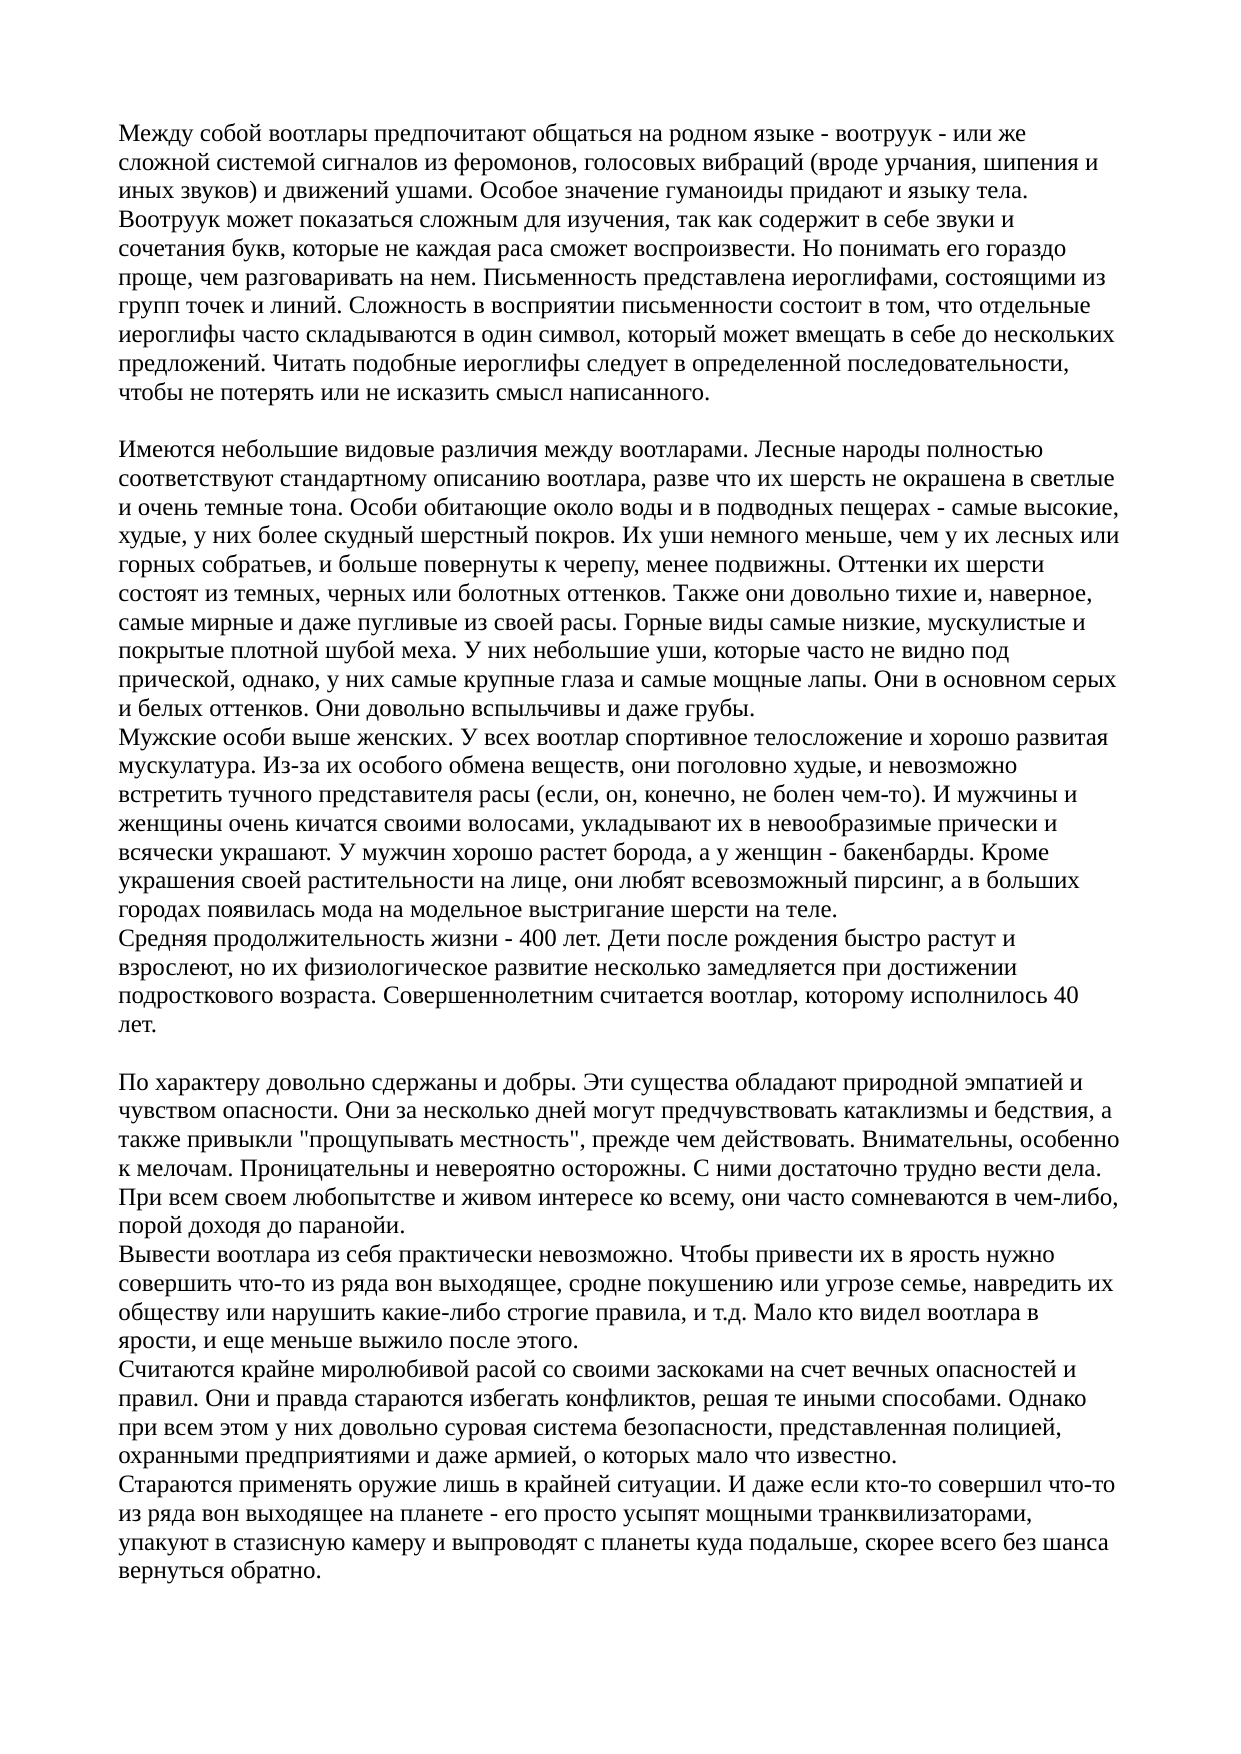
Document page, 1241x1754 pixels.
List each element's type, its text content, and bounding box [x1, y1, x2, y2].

text Между собой воотлары предпочитают общаться на родном языке - воотруук - или же сложной системой сигналов из феромонов, голосовых вибраций (вроде урчания, шипения и иных звуков) и движений ушами. Особое значение гуманоиды придают и языку тела. Воотруук может показаться сложным для изучения, так как содержит в себе звуки и сочетания букв, которые не каждая раса сможет воспроизвести. Но понимать его гораздо проще, чем разговаривать на нем. Письменность представлена иероглифами, состоящими из групп точек и линий. Сложность в восприятии письменности состоит в том, что отдельные иероглифы часто складываются в один символ, который может вмещать в себе до нескольких предложений. Читать подобные иероглифы следует в определенной последовательности, чтобы не потерять или не исказить смысл написанного. [118, 118, 1122, 406]
text Считаются крайне миролюбивой расой со своими заскоками на счет вечных опасностей и правил. Они и правда стараются избегать конфликтов, решая те иными способами. Однако при всем этом у них довольно суровая система безопасности, представленная полицией, охранными предприятиями и даже армией, о которых мало что известно. [118, 1354, 1122, 1469]
text Имеются небольшие видовые различия между воотларами. Лесные народы полностью соответствуют стандартному описанию воотлара, разве что их шерсть не окрашена в светлые и очень темные тона. Особи обитающие около воды и в подводных пещерах - самые высокие, худые, у них более скудный шерстный покров. Их уши немного меньше, чем у их лесных или горных собратьев, и больше повернуты к черепу, менее подвижны. Оттенки их шерсти состоят из темных, черных или болотных оттенков. Также они довольно тихие и, наверное, самые мирные и даже пугливые из своей расы. Горные виды самые низкие, мускулистые и покрытые плотной шубой меха. У них небольшие уши, которые часто не видно под прической, однако, у них самые крупные глаза и самые мощные лапы. Они в основном серых и белых оттенков. Они довольно вспыльчивы и даже грубы. [118, 434, 1122, 722]
text Мужские особи выше женских. У всех воотлар спортивное телосложение и хорошо развитая мускулатура. Из-за их особого обмена веществ, они поголовно худые, и невозможно встретить тучного представителя расы (если, он, конечно, не болен чем-то). И мужчины и женщины очень кичатся своими волосами, укладывают их в невообразимые прически и всячески украшают. У мужчин хорошо растет борода, а у женщин - бакенбарды. Кроме украшения своей растительности на лице, они любят всевозможный пирсинг, а в больших городах появилась мода на модельное выстригание шерсти на теле. [118, 722, 1122, 923]
text Средняя продолжительность жизни - 400 лет. Дети после рождения быстро растут и взрослеют, но их физиологическое развитие несколько замедляется при достижении подросткового возраста. Совершеннолетним считается воотлар, которому исполнилось 40 лет. [118, 923, 1122, 1038]
text Стараются применять оружие лишь в крайней ситуации. И даже если кто-то совершил что-то из ряда вон выходящее на планете - его просто усыпят мощными транквилизаторами, упакуют в стазисную камеру и выпроводят с планеты куда подальше, скорее всего без шанса вернуться обратно. [118, 1469, 1122, 1584]
text Вывести воотлара из себя практически невозможно. Чтобы привести их в ярость нужно совершить что-то из ряда вон выходящее, сродне покушению или угрозе семье, навредить их обществу или нарушить какие-либо строгие правила, и т.д. Мало кто видел воотлара в ярости, и еще меньше выжило после этого. [118, 1239, 1122, 1354]
text По характеру довольно сдержаны и добры. Эти существа обладают природной эмпатией и чувством опасности. Они за несколько дней могут предчувствовать катаклизмы и бедствия, а также привыкли "прощупывать местность", прежде чем действовать. Внимательны, особенно к мелочам. Проницательны и невероятно осторожны. С ними достаточно трудно вести дела. При всем своем любопытстве и живом интересе ко всему, они часто сомневаются в чем-либо, порой доходя до паранойи. [118, 1067, 1122, 1239]
